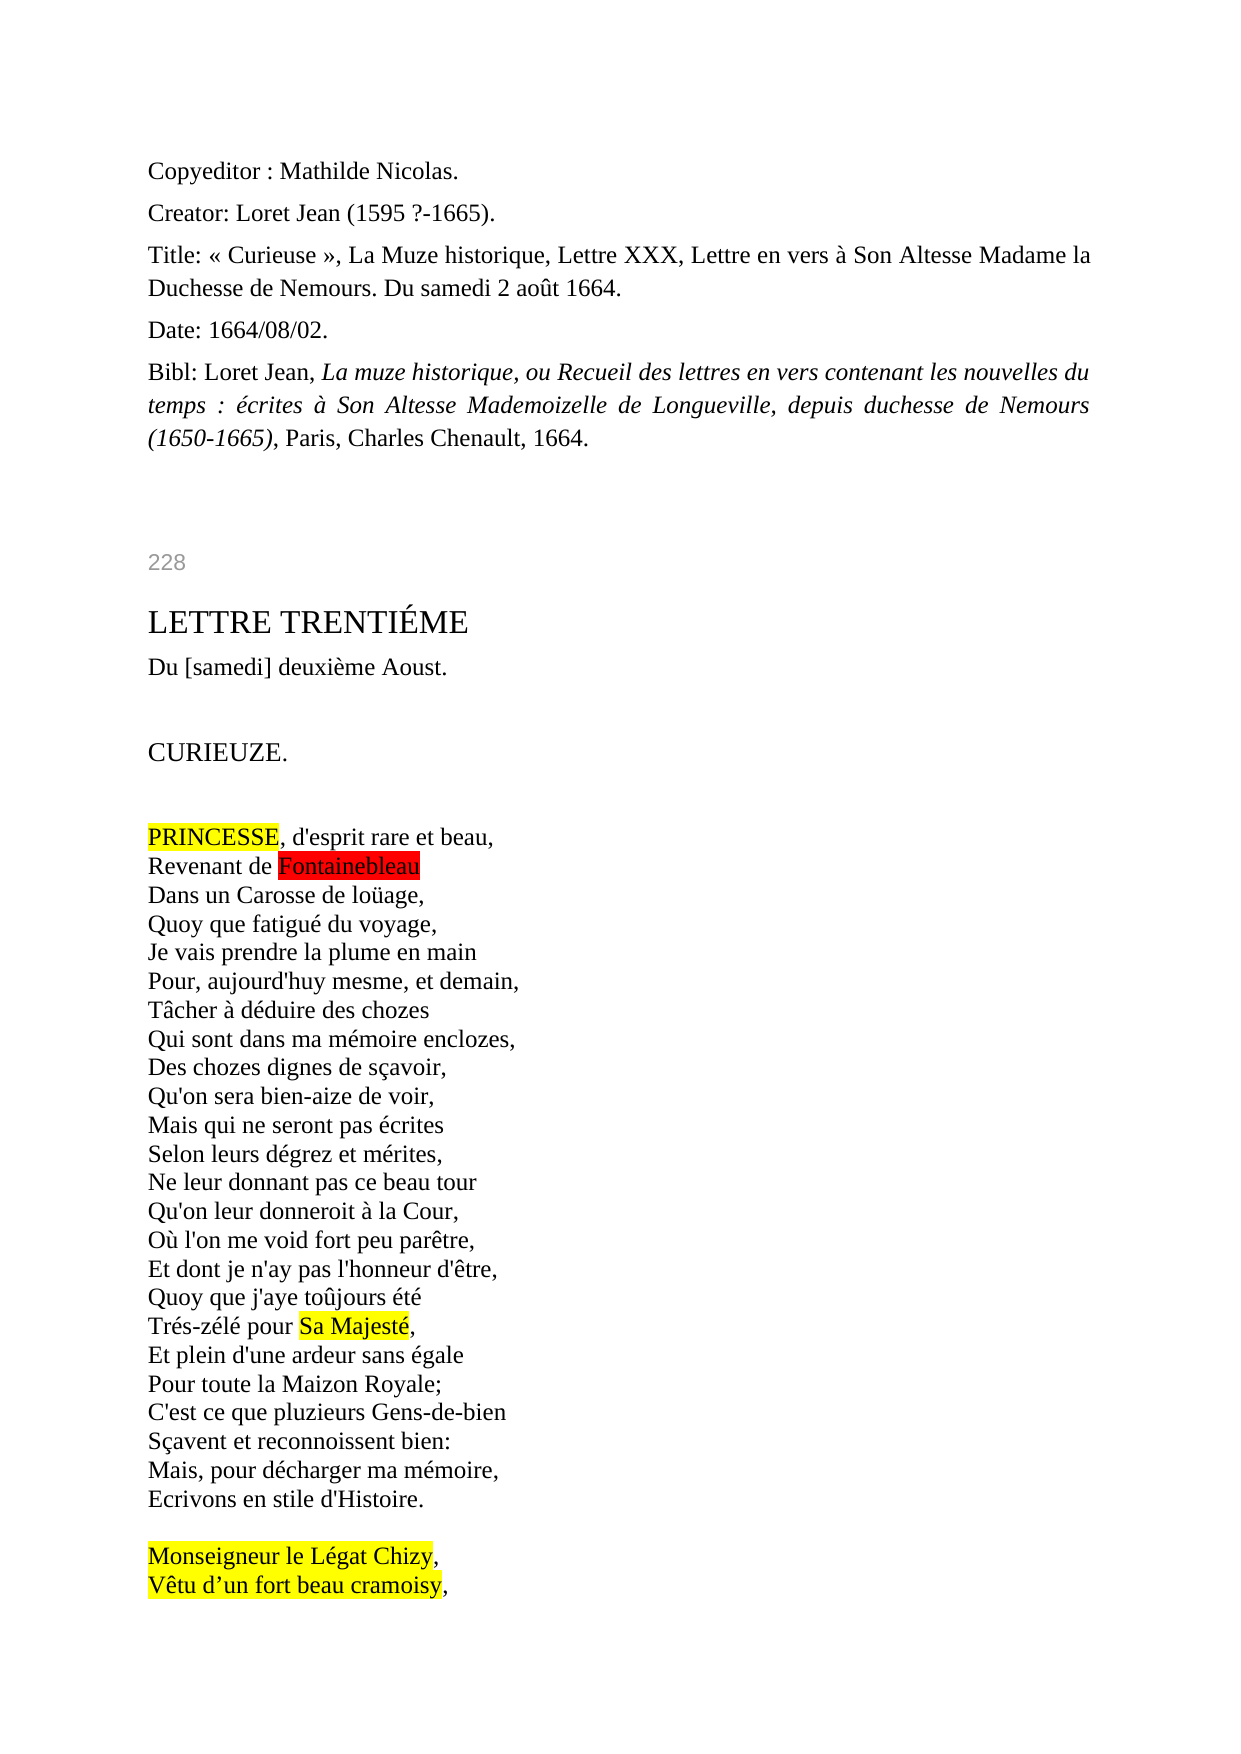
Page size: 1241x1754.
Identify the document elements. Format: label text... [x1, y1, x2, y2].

text Trés-zélé pour Sa Majesté, [409, 1311, 1093, 1340]
text Monseigneur le Légat Chizy, [433, 1541, 1093, 1570]
text Selon leurs dégrez et mérites, [148, 1139, 1093, 1167]
text Sçavent et reconnoissent bien: [148, 1426, 1093, 1455]
text Vêtu d’un fort beau cramoisy, [442, 1570, 1093, 1599]
text C'est ce que pluzieurs Gens-de-bien [148, 1397, 1093, 1426]
text Et dont je n'ay pas l'honneur d'être, [148, 1254, 1093, 1282]
text Qu'on sera bien-aize de voir, [148, 1081, 1093, 1110]
text Ne leur donnant pas ce beau tour [148, 1167, 1093, 1196]
text Des chozes dignes de sçavoir, [148, 1052, 1093, 1081]
text Bibl: Loret Jean, La muze historique, ou Recueil des lettres en vers contenant les nouvelles du temps : écrites à Son Altesse Mademoizelle de Longueville, depuis duchesse de Nemours (1650-1665), Paris, Charles Chenault, 1664. [148, 357, 1093, 452]
text Qu'on leur donneroit à la Cour, [148, 1196, 1093, 1225]
text Ecrivons en stile d'Histoire. [148, 1484, 1093, 1512]
text Trés-zélé pour Sa Majesté, [148, 1311, 299, 1340]
text Tâcher à déduire des chozes [148, 995, 1093, 1024]
text Revenant de Fontainebleau [148, 851, 278, 880]
text Où l'on me void fort peu parêtre, [148, 1225, 1093, 1254]
text Copyeditor : Mathilde Nicolas. [148, 156, 1093, 185]
text Revenant de Fontainebleau [420, 851, 1093, 880]
text Qui sont dans ma mémoire enclozes, [148, 1024, 1093, 1052]
text Mais, pour décharger ma mémoire, [148, 1455, 1093, 1484]
text Quoy que fatigué du voyage, [148, 909, 1093, 937]
text Du [samedi] deuxième Aoust. [148, 652, 1093, 681]
text Mais qui ne seront pas écrites [148, 1110, 1093, 1139]
text Creator: Loret Jean (1595 ?-1665). [148, 198, 1093, 227]
subtitle LETTRE TRENTIÉME [148, 602, 1093, 640]
text 228 [186, 549, 1093, 575]
text Dans un Carosse de loüage, [148, 880, 1093, 909]
text Title: « Curieuse », La Muze historique, Lettre XXX, Lettre en vers à Son Altesse Madame la Duchesse de Nemours. Du samedi 2 août 1664. [148, 240, 1093, 302]
text Date: 1664/08/02. [148, 315, 1093, 344]
text Je vais prendre la plume en main [148, 937, 1093, 966]
text Quoy que j'aye toûjours été [148, 1282, 1093, 1311]
text PRINCESSE, d'esprit rare et beau, [148, 822, 1093, 851]
text Et plein d'une ardeur sans égale [148, 1340, 1093, 1369]
text CURIEUZE. [148, 736, 1093, 767]
text Pour, aujourd'huy mesme, et demain, [148, 966, 1093, 995]
text Pour toute la Maizon Royale; [148, 1369, 1093, 1397]
